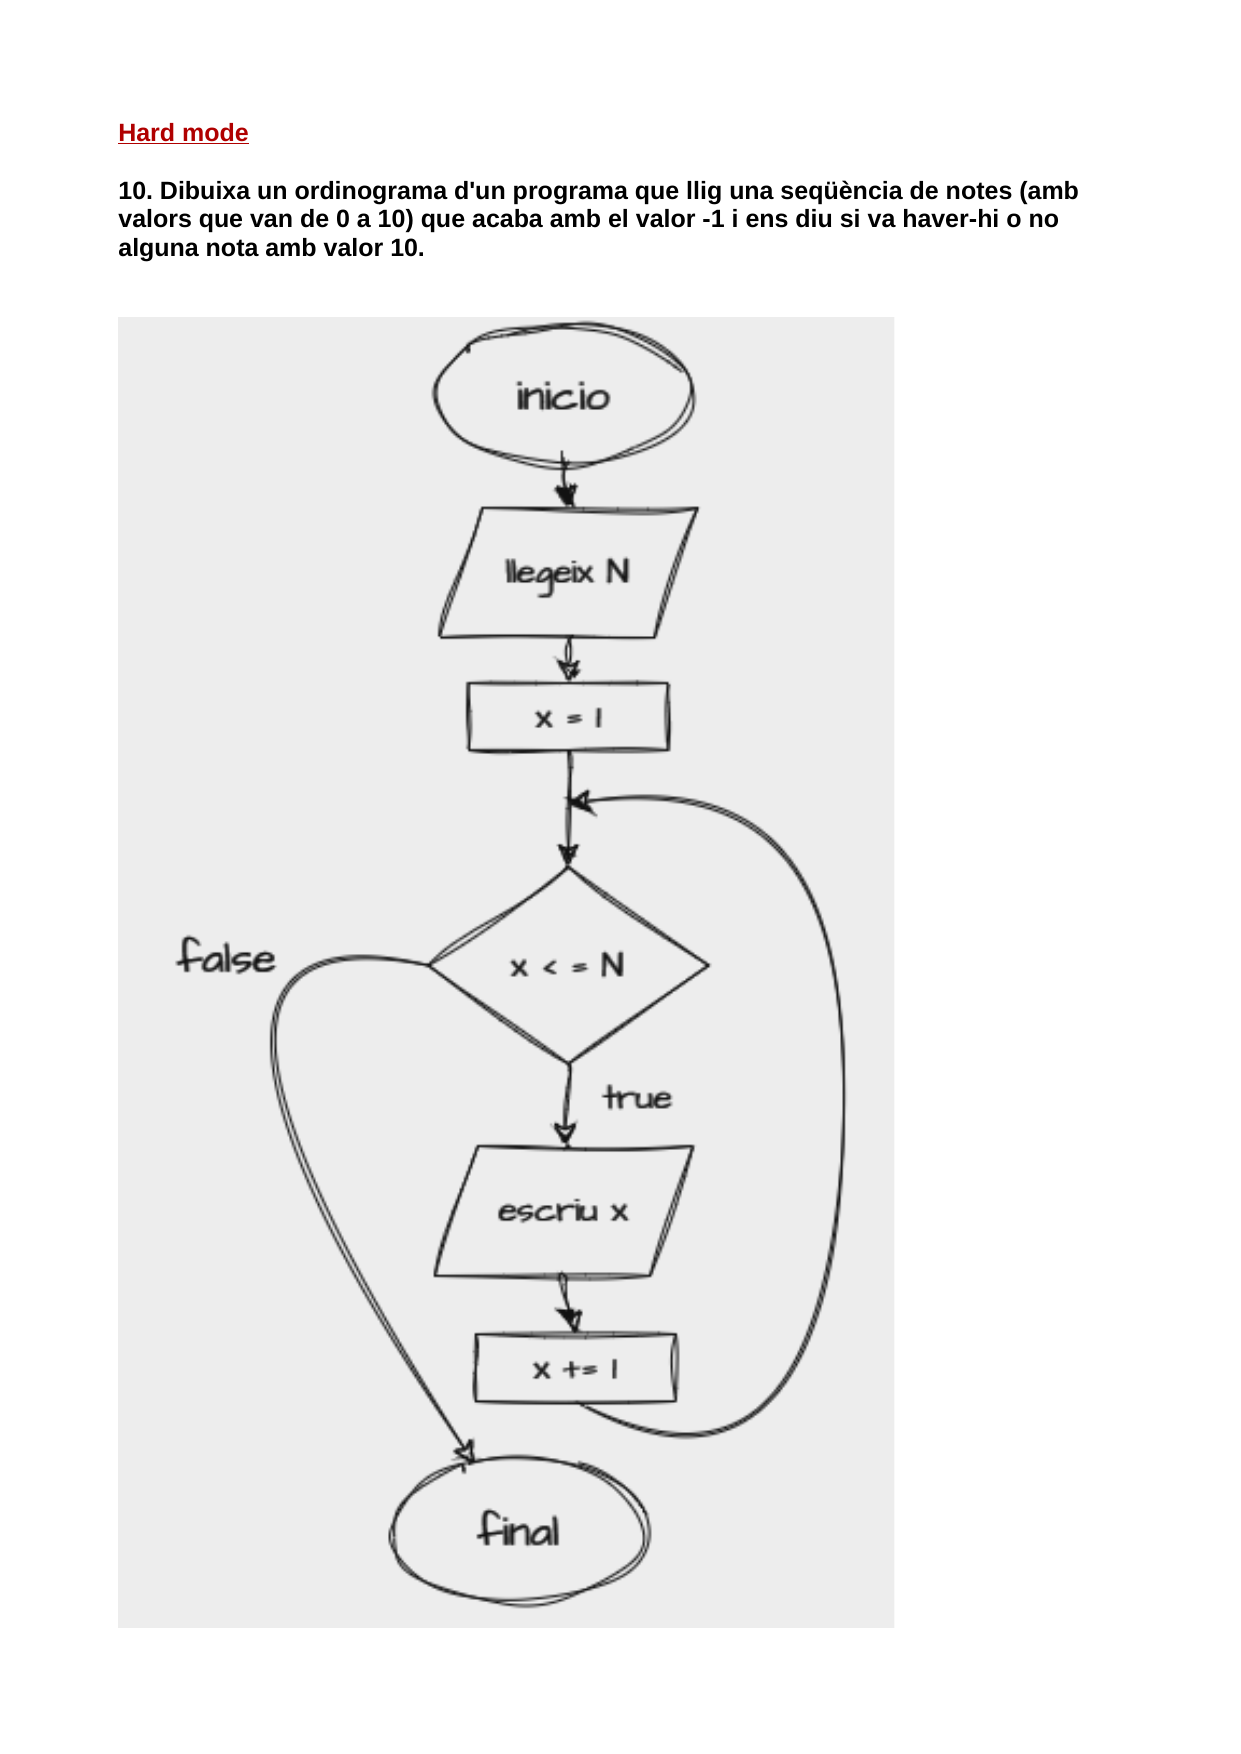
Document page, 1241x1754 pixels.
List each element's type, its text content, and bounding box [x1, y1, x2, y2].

text 10. Dibuixa un ordinograma d'un programa que llig una seqüència de notes (amb valors que van de 0 a 10) que acaba amb el valor -1 i ens diu si va haver-hi o no alguna nota amb valor 10. [118, 176, 1122, 262]
text Hard mode [118, 118, 1122, 147]
picture [118, 317, 895, 1628]
